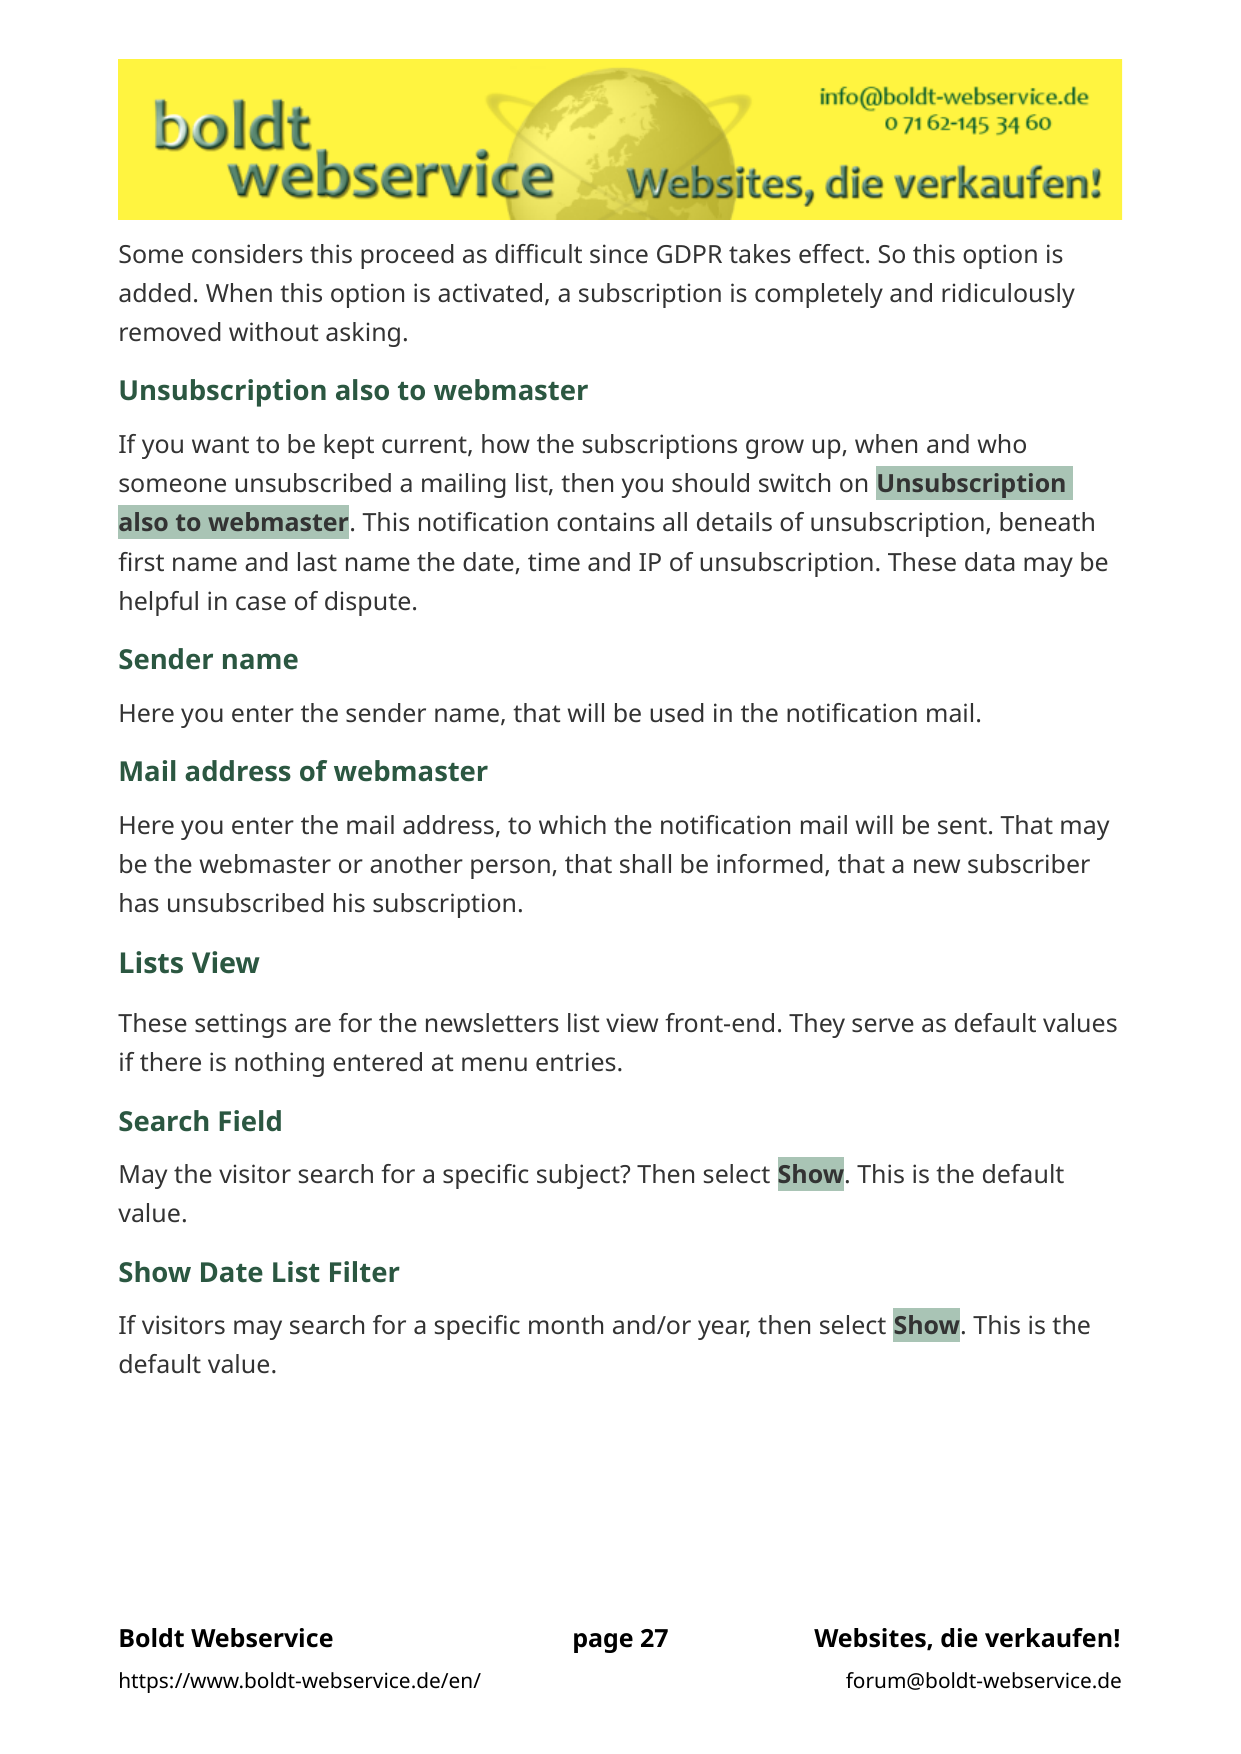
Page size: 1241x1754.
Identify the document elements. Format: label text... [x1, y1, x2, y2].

text Here you enter the mail address, to which the notification mail will be sent. That may be the webmaster or another person, that shall be informed, that a new subscriber has unsubscribed his subscription. [118, 807, 1122, 920]
text May the visitor search for a specific subject? Then select Show. This is the default value. [118, 1157, 1122, 1230]
subtitle Search Field [118, 1102, 1122, 1139]
text If you want to be kept current, how the subscriptions grow up, when and who someone unsubscribed a mailing list, then you should switch on Unsubscription also to webmaster. This notification contains all details of unsubscription, beneath first name and last name the date, time and IP of unsubscription. These data may be helpful in case of dispute. [118, 427, 1122, 617]
text Some considers this proceed as difficult since GDPR takes effect. So this option is added. When this option is activated, a subscription is completely and ridiculously removed without asking. [118, 236, 1122, 349]
subtitle Show Date List Filter [118, 1253, 1122, 1290]
subtitle Mail address of webmaster [118, 752, 1122, 790]
subtitle Lists View [118, 943, 1122, 982]
text Here you enter the sender name, that will be used in the notification mail. [118, 695, 1122, 729]
picture [118, 59, 1123, 220]
subtitle Unsubscription also to webmaster [118, 371, 1122, 409]
text These settings are for the newsletters list view front-end. They serve as default values if there is nothing entered at menu entries. [118, 1006, 1122, 1079]
text If visitors may search for a specific month and/or year, then select Show. This is the default value. [118, 1308, 1122, 1381]
subtitle Sender name [118, 640, 1122, 678]
